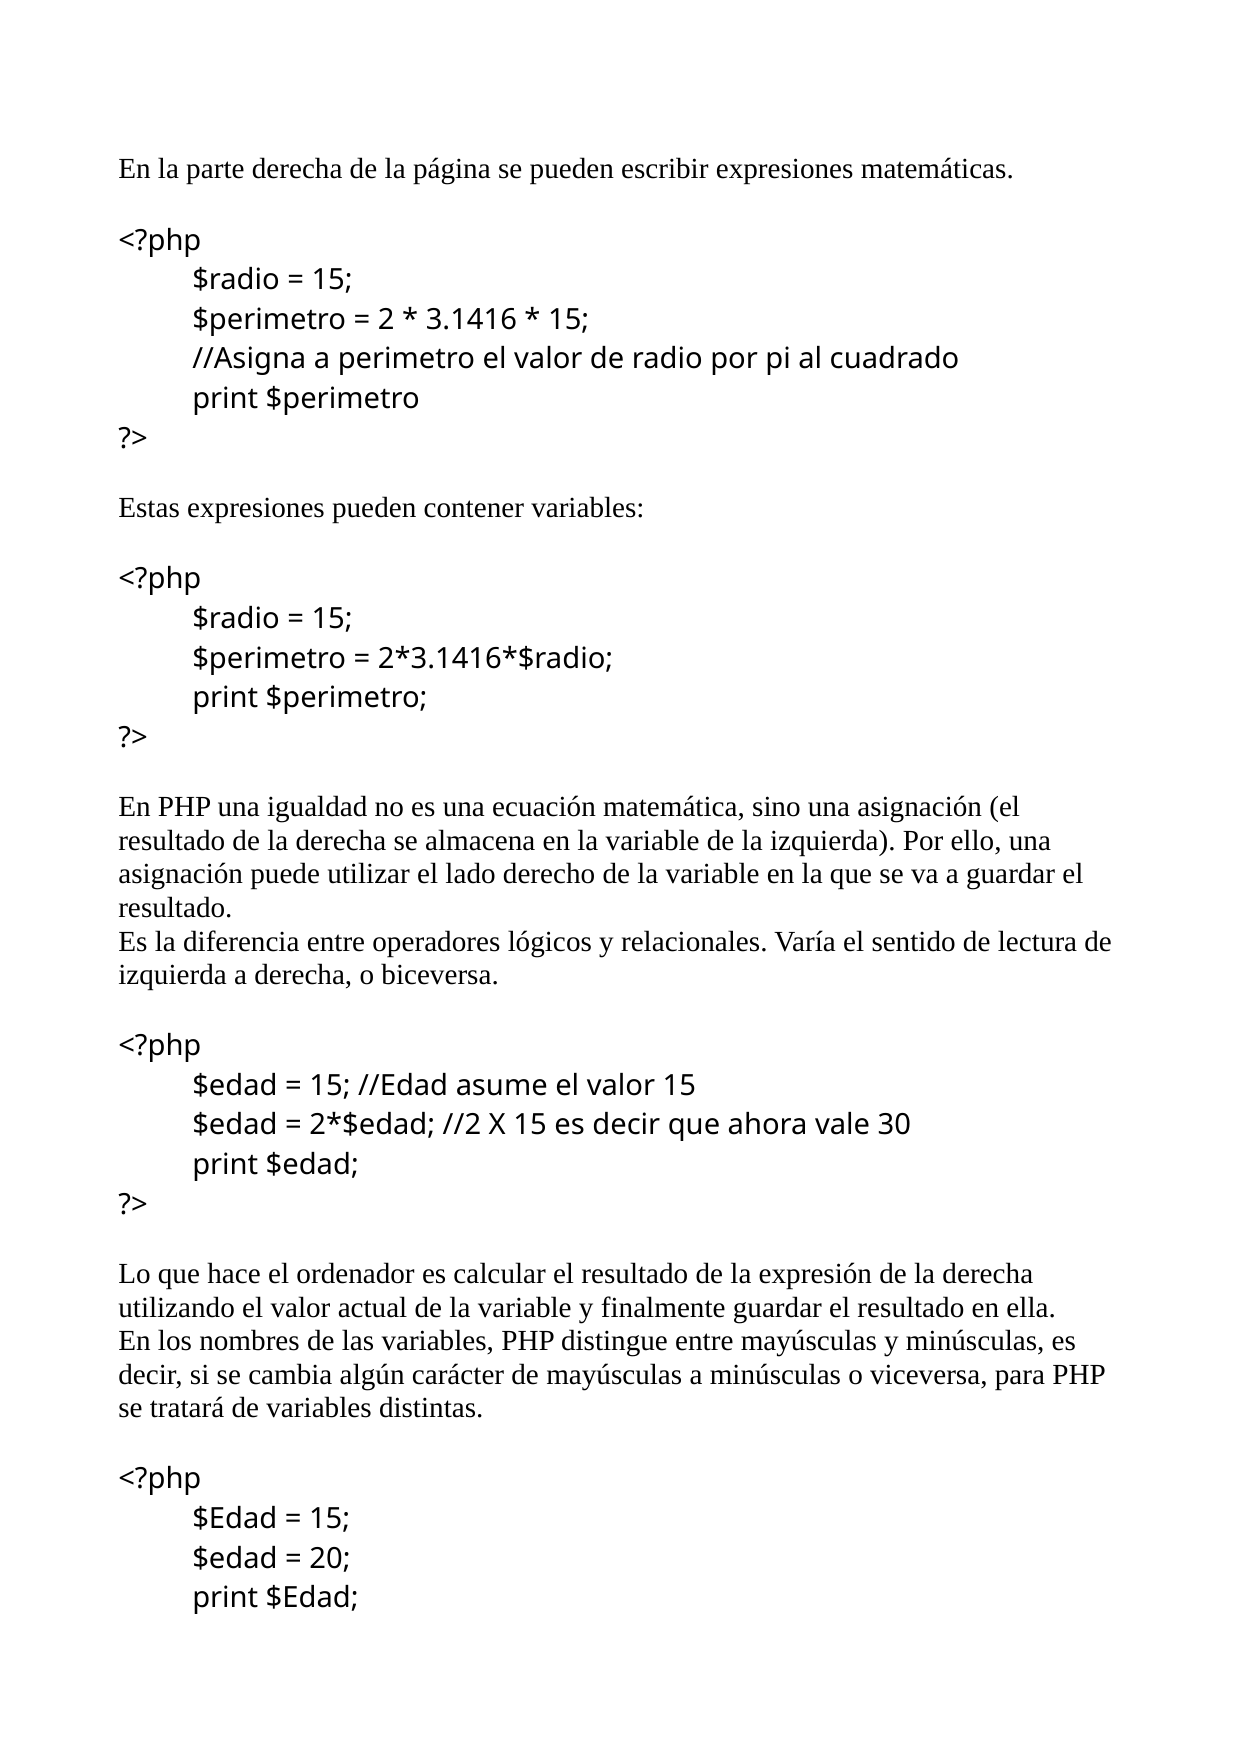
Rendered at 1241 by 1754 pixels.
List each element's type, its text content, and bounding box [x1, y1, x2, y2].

text $perimetro = 2 * 3.1416 * 15; [118, 298, 1122, 338]
text <?php [118, 1024, 1122, 1064]
text $edad = 2*$edad; //2 X 15 es decir que ahora vale 30 [118, 1104, 1122, 1143]
text print $Edad; [118, 1577, 1122, 1616]
text Lo que hace el ordenador es calcular el resultado de la expresión de la derecha utilizando el valor actual de la variable y finalmente guardar el resultado en ella. [118, 1256, 1122, 1323]
text ?> [118, 1183, 1122, 1223]
text print $perimetro [118, 377, 1122, 417]
text En los nombres de las variables, PHP distingue entre mayúsculas y minúsculas, es decir, si se cambia algún carácter de mayúsculas a minúsculas o viceversa, para PHP se tratará de variables distintas. [118, 1323, 1122, 1424]
text $perimetro = 2*3.1416*$radio; [118, 637, 1122, 677]
text <?php [118, 557, 1122, 597]
text print $edad; [118, 1143, 1122, 1183]
text $radio = 15; [118, 597, 1122, 637]
text //Asigna a perimetro el valor de radio por pi al cuadrado [118, 338, 1122, 377]
text En PHP una igualdad no es una ecuación matemática, sino una asignación (el resultado de la derecha se almacena en la variable de la izquierda). Por ello, una asignación puede utilizar el lado derecho de la variable en la que se va a guardar el resultado. [118, 789, 1122, 924]
text Estas expresiones pueden contener variables: [118, 490, 1122, 524]
text <?php [118, 1457, 1122, 1497]
text En la parte derecha de la página se pueden escribir expresiones matemáticas. [118, 152, 1122, 185]
text ?> [118, 417, 1122, 457]
text ?> [118, 716, 1122, 756]
text $Edad = 15; [118, 1497, 1122, 1537]
text $edad = 15; //Edad asume el valor 15 [118, 1064, 1122, 1104]
text <?php [118, 219, 1122, 258]
text Es la diferencia entre operadores lógicos y relacionales. Varía el sentido de lectura de izquierda a derecha, o biceversa. [118, 924, 1122, 991]
text $edad = 20; [118, 1537, 1122, 1577]
text print $perimetro; [118, 677, 1122, 716]
text $radio = 15; [118, 258, 1122, 298]
